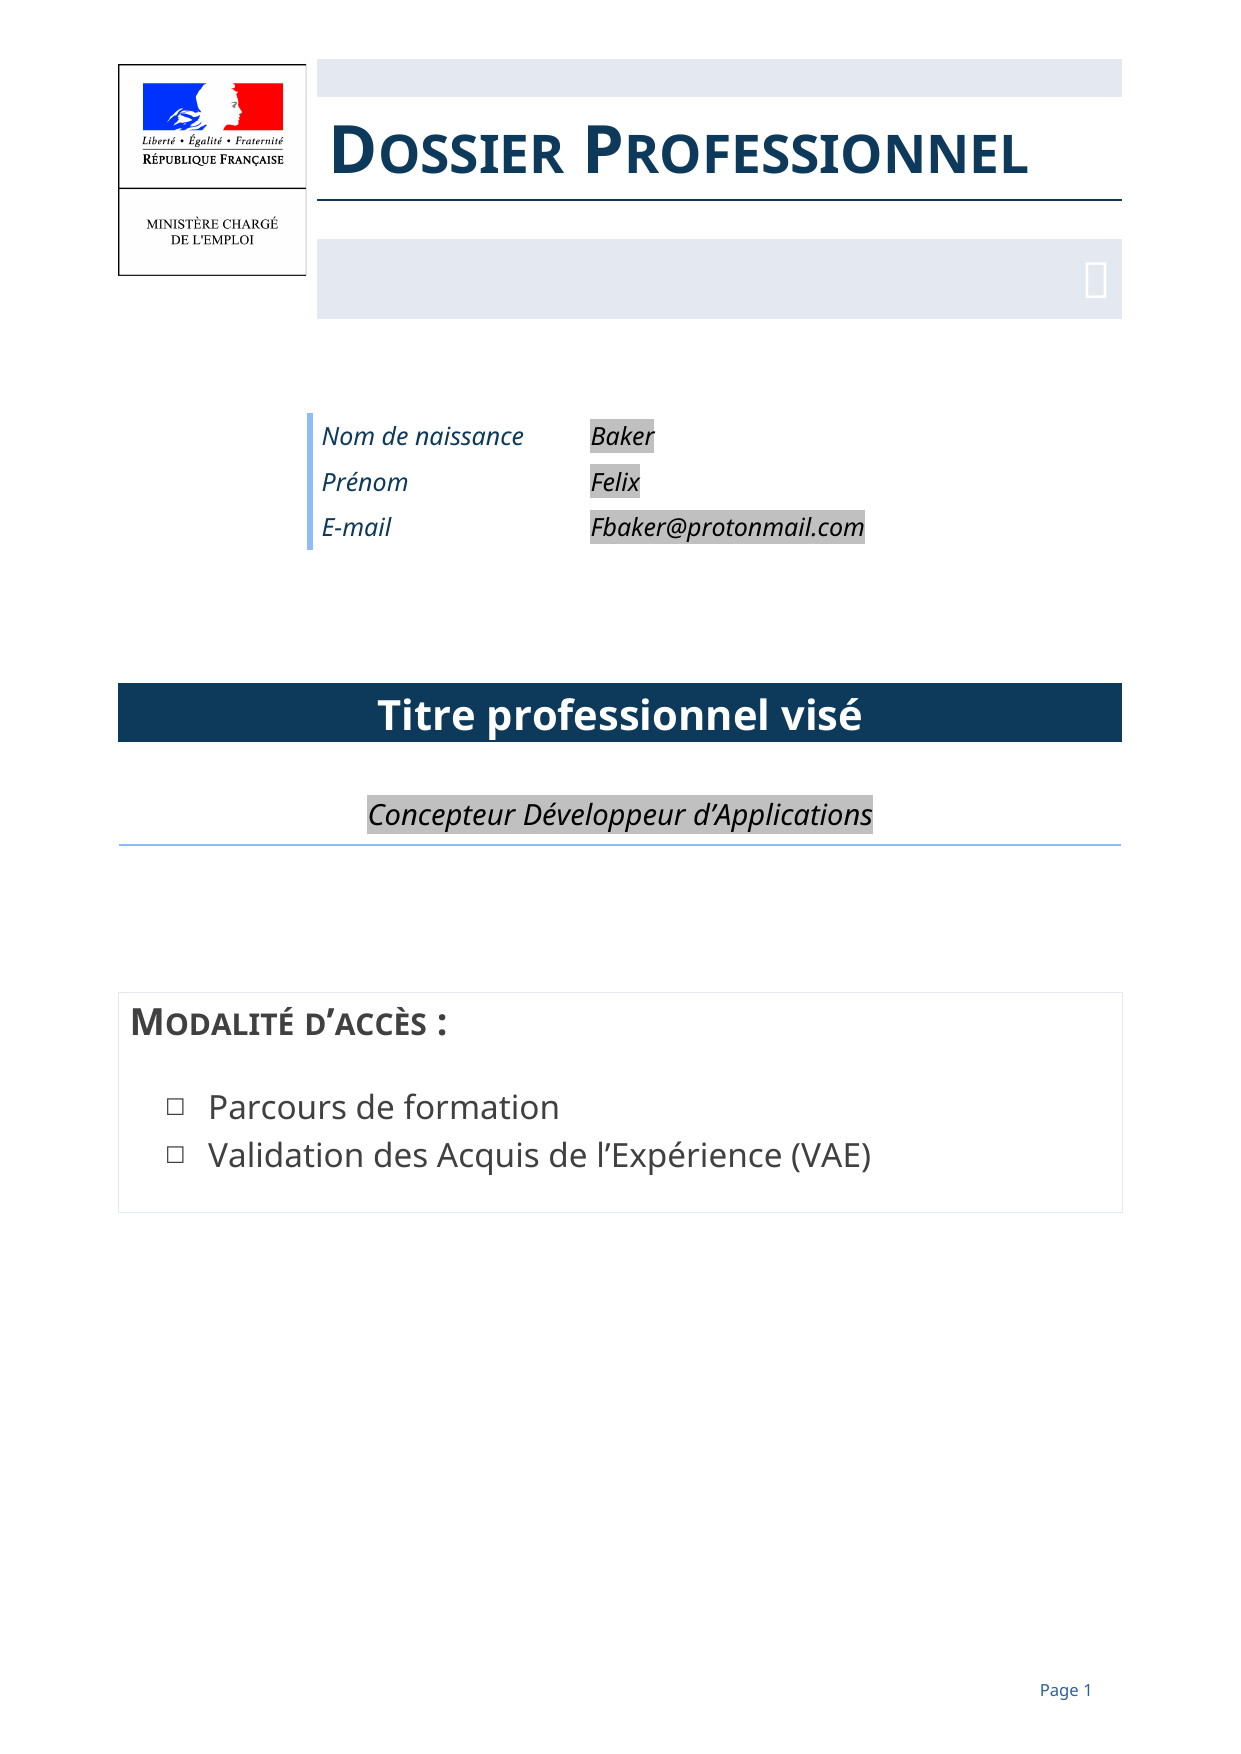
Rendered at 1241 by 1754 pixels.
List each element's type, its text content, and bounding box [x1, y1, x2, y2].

picture [118, 64, 307, 276]
table_cell Prénom [313, 459, 554, 504]
table_cell [118, 742, 1122, 785]
table_header Baker [579, 413, 1122, 459]
table_cell Fbaker@protonmail.com [579, 504, 1122, 550]
table_cell ☐ [119, 1081, 197, 1129]
table_cell Concepteur Développeur d’Applications [118, 785, 1122, 844]
table_cell ☐ [119, 1129, 197, 1177]
table_cell [119, 1178, 1122, 1212]
table_cell [555, 459, 579, 504]
table_cell Modalité d’accès : [119, 993, 1122, 1047]
table_cell [118, 844, 1122, 992]
table_cell Validation des Acquis de l’Expérience (VAE) [197, 1129, 1122, 1177]
table_cell E-mail [313, 504, 554, 550]
table_cell [119, 1047, 1122, 1081]
table_cell [555, 504, 579, 550]
table_header [555, 413, 579, 459]
table_header Nom de naissance [313, 413, 554, 459]
table_cell Parcours de formation [197, 1081, 1122, 1129]
table_cell Felix [579, 459, 1122, 504]
table_header Titre professionnel visé [118, 683, 1122, 742]
